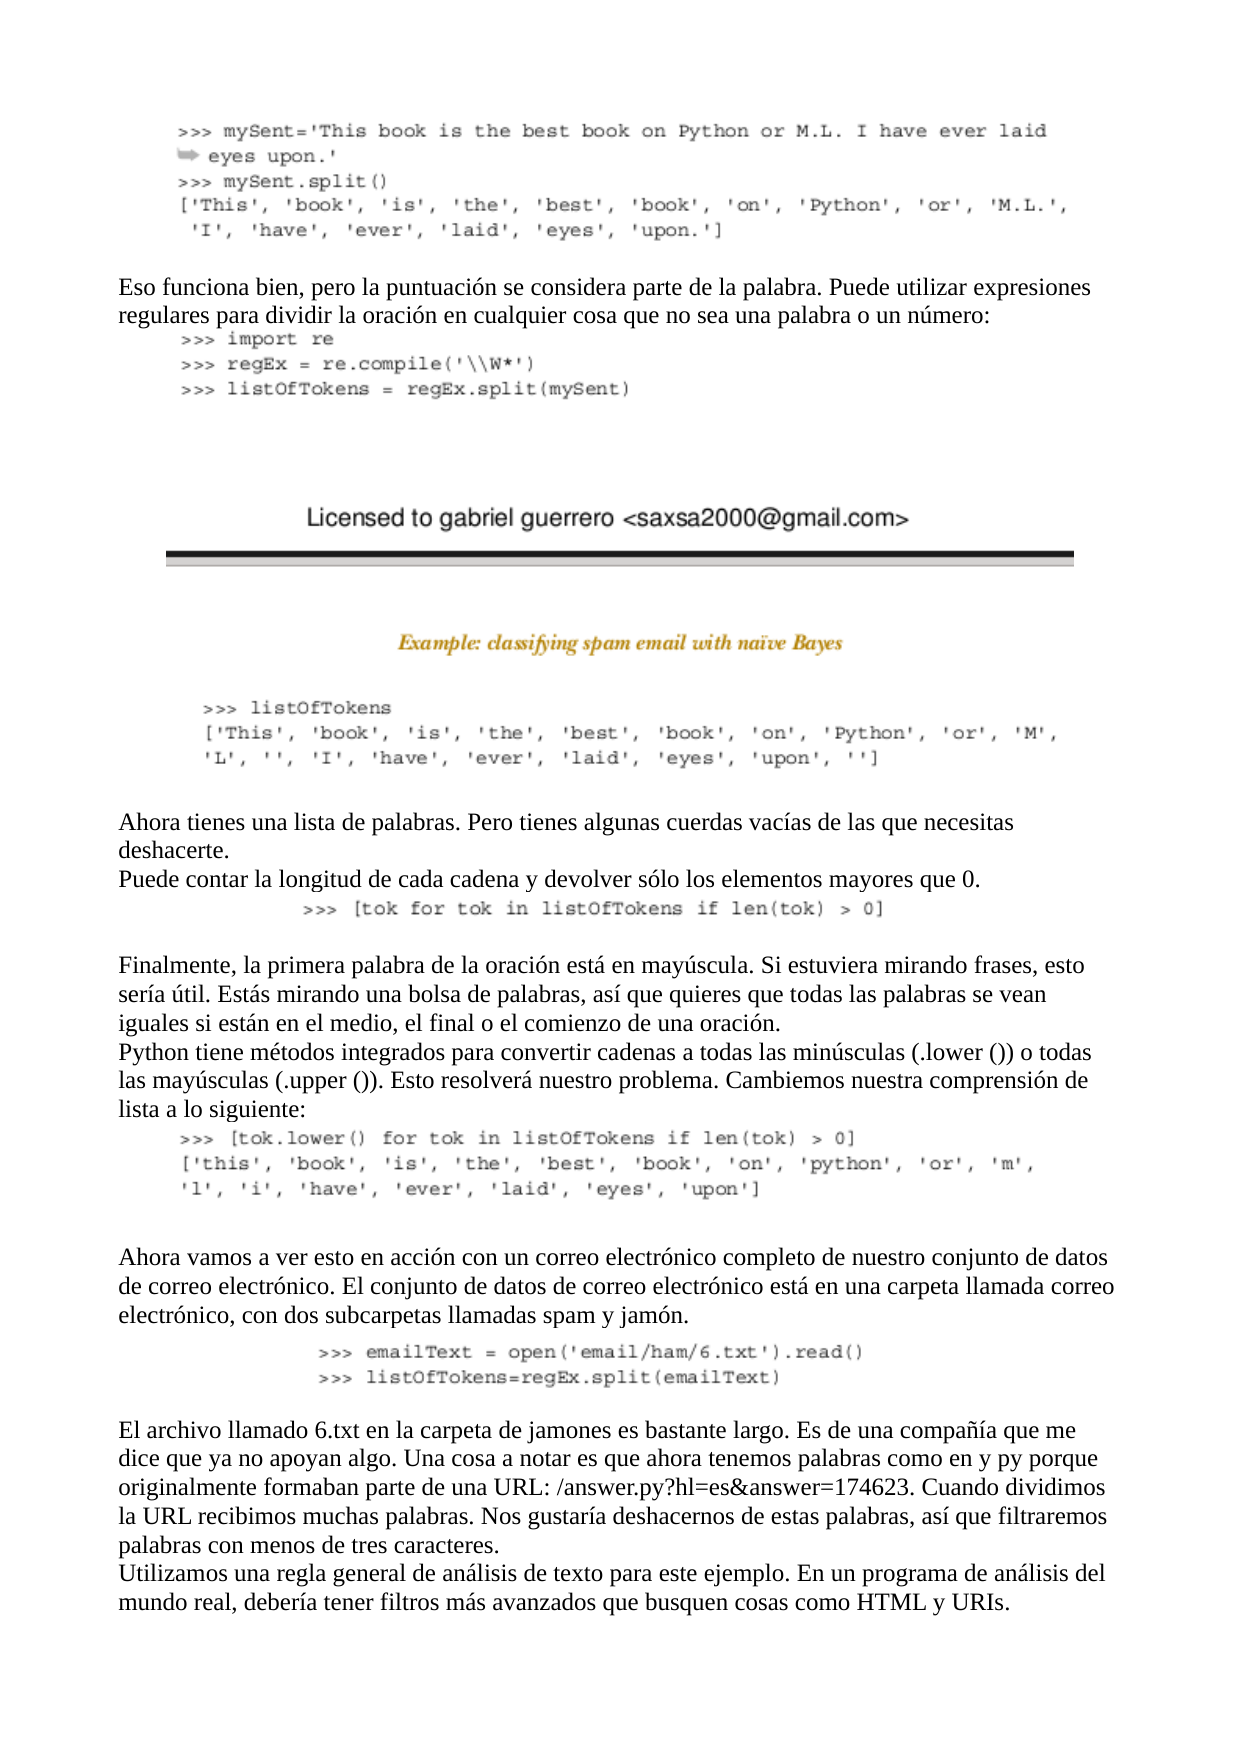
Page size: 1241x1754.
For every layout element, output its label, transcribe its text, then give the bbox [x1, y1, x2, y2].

picture [305, 1328, 935, 1399]
picture [171, 1122, 1069, 1214]
text Finalmente, la primera palabra de la oración está en mayúscula. Si estuviera mirando frases, esto sería útil. Estás mirando una bolsa de palabras, así que quieres que todas las palabras se vean iguales si están en el medio, el final o el comienzo de una oración. Python tiene métodos integrados para convertir cadenas a todas las minúsculas (.lower ()) o todas las mayúsculas (.upper ()). Esto resolverá nuestro problema. Cambiemos nuestra comprensión de lista a lo siguiente: [118, 950, 1122, 1123]
text Ahora vamos a ver esto en acción con un correo electrónico completo de nuestro conjunto de datos de correo electrónico. El conjunto de datos de correo electrónico está en una carpeta llamada correo electrónico, con dos subcarpetas llamadas spam y jamón. [118, 1242, 1122, 1328]
text Ahora tienes una lista de palabras. Pero tienes algunas cuerdas vacías de las que necesitas deshacerte. Puede contar la longitud de cada cadena y devolver sólo los elementos mayores que 0. [118, 807, 1122, 893]
text Eso funciona bien, pero la puntuación se considera parte de la palabra. Puede utilizar expresiones regulares para dividir la oración en cualquier cosa que no sea una palabra o un número: [118, 272, 1122, 329]
text El archivo llamado 6.txt en la carpeta de jamones es bastante largo. Es de una compañía que me dice que ya no apoyan algo. Una cosa a notar es que ahora tenemos palabras como en y py porque originalmente formaban parte de una URL: /answer.py?hl=es&answer=174623. Cuando dividimos la URL recibimos muchas palabras. Nos gustaría deshacernos de estas palabras, así que filtraremos palabras con menos de tres caracteres. Utilizamos una regla general de análisis de texto para este ejemplo. En un programa de análisis del mundo real, debería tener filtros más avanzados que busquen cosas como HTML y URIs. [118, 1415, 1122, 1616]
picture [166, 329, 1074, 778]
picture [167, 118, 1074, 244]
picture [292, 892, 949, 939]
